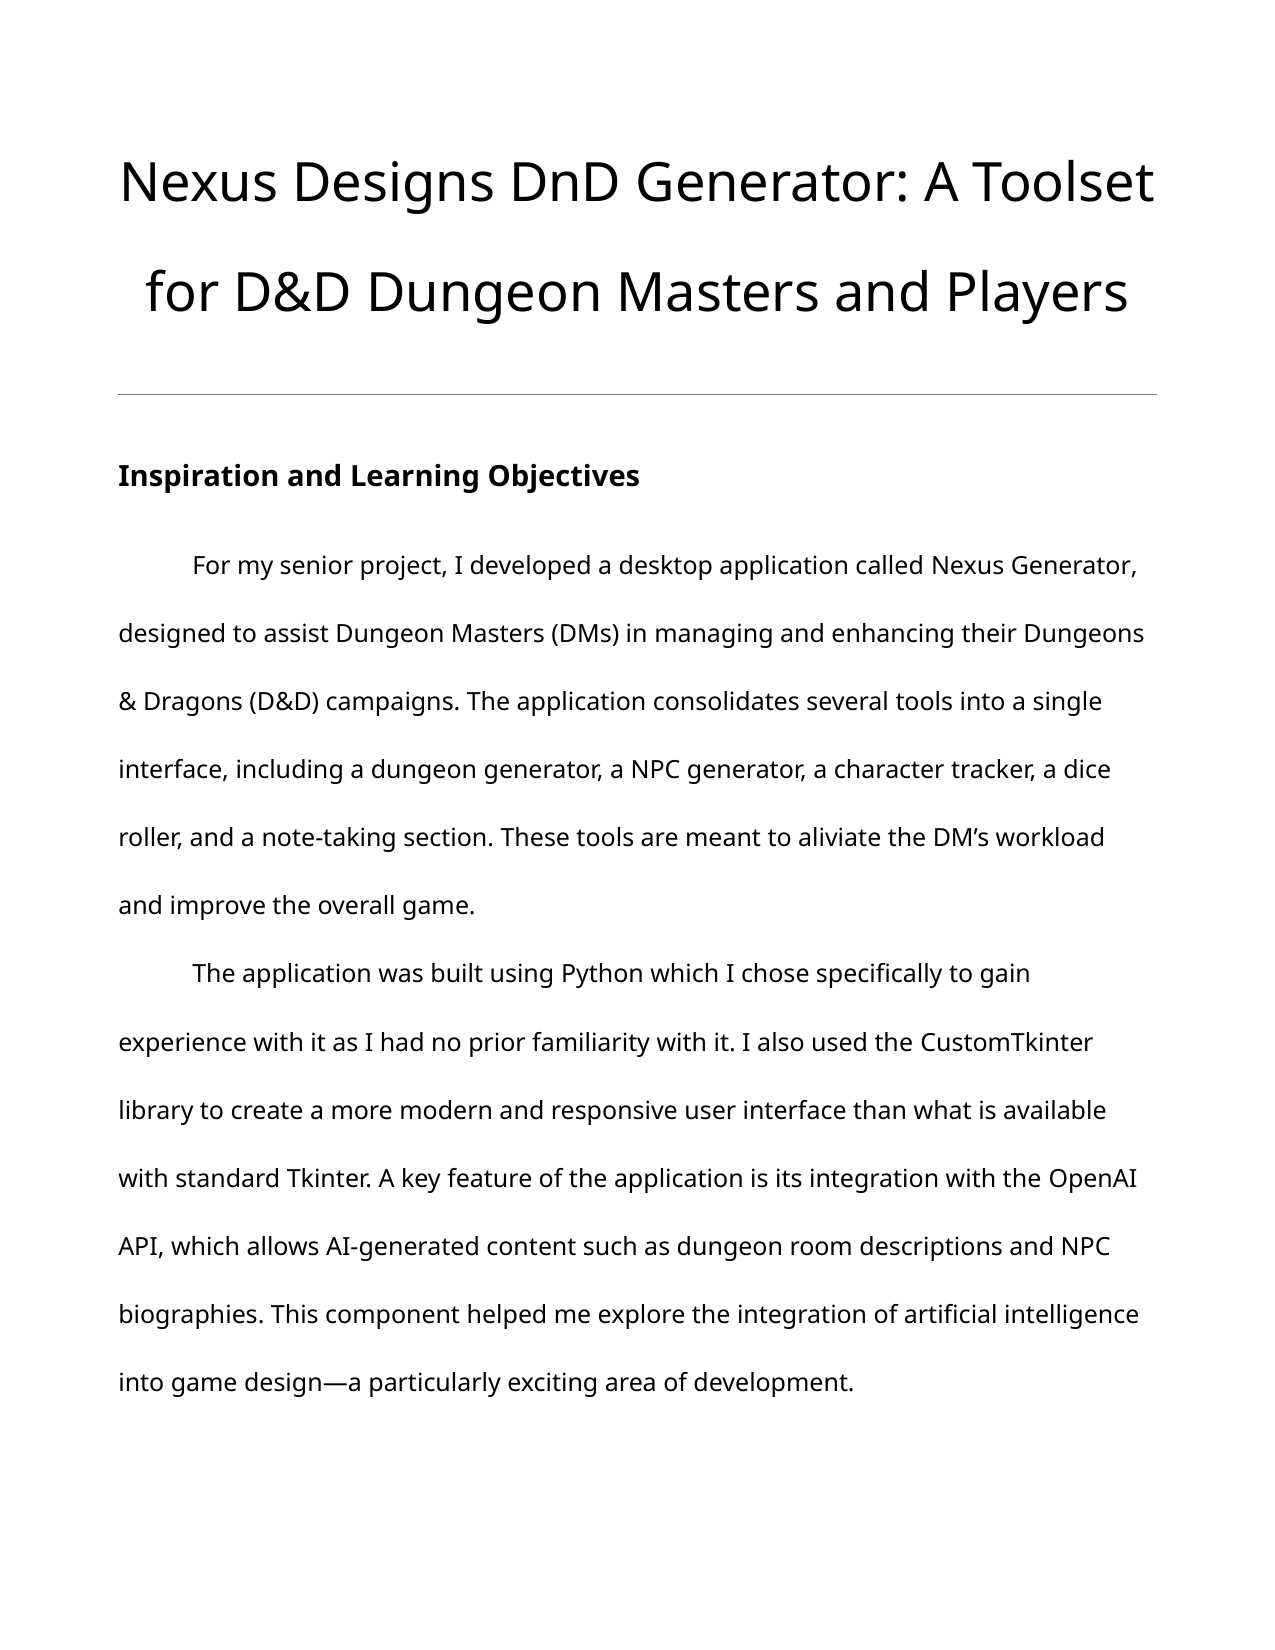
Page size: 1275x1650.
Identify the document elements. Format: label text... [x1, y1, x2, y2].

text For my senior project, I developed a desktop application called Nexus Generator, designed to assist Dungeon Masters (DMs) in managing and enhancing their Dungeons & Dragons (D&D) campaigns. The application consolidates several tools into a single interface, including a dungeon generator, a NPC generator, a character tracker, a dice roller, and a note-taking section. These tools are meant to aliviate the DM’s workload and improve the overall game. [118, 547, 1157, 922]
subtitle Inspiration and Learning Objectives [118, 456, 1157, 495]
text The application was built using Python which I chose specifically to gain experience with it as I had no prior familiarity with it. I also used the CustomTkinter library to create a more modern and responsive user interface than what is available with standard Tkinter. A key feature of the application is its integration with the OpenAI API, which allows AI-generated content such as dungeon room descriptions and NPC biographies. This component helped me explore the integration of artificial intelligence into game design—a particularly exciting area of development. [118, 956, 1157, 1399]
title Nexus Designs DnD Generator: A Toolset for D&D Dungeon Masters and Players [118, 143, 1157, 327]
